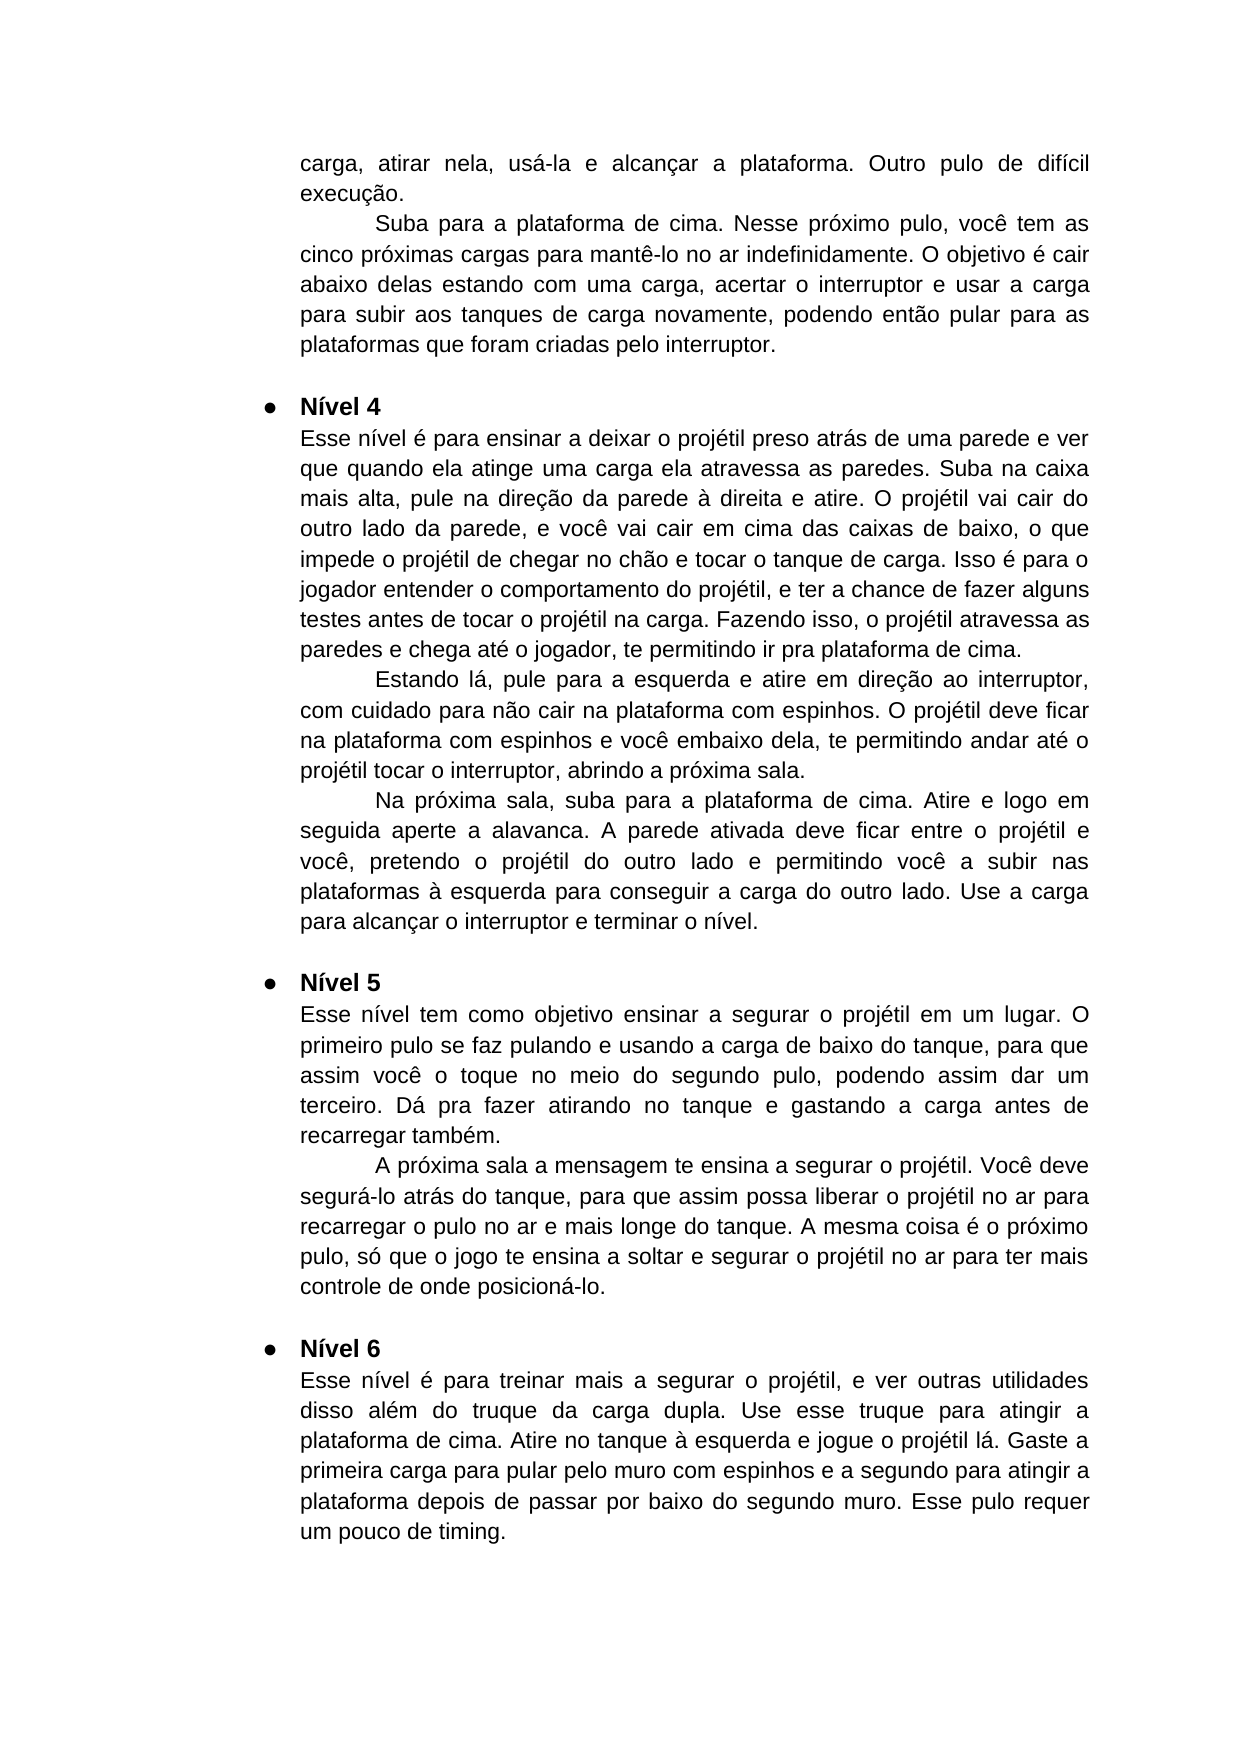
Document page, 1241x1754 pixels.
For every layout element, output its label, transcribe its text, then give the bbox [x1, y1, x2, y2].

list Nível 4 [262, 392, 1090, 420]
text Esse nível tem como objetivo ensinar a segurar o projétil em um lugar. O primeiro pulo se faz pulando e usando a carga de baixo do tanque, para que assim você o toque no meio do segundo pulo, podendo assim dar um terceiro. Dá pra fazer atirando no tanque e gastando a carga antes de recarregar também. [300, 1001, 1090, 1149]
text Suba para a plataforma de cima. Nesse próximo pulo, você tem as cinco próximas cargas para mantê-lo no ar indefinidamente. O objetivo é cair abaixo delas estando com uma carga, acertar o interruptor e usar a carga para subir aos tanques de carga novamente, podendo então pular para as plataformas que foram criadas pelo interruptor. [300, 210, 1090, 358]
text A próxima sala a mensagem te ensina a segurar o projétil. Você deve segurá-lo atrás do tanque, para que assim possa liberar o projétil no ar para recarregar o pulo no ar e mais longe do tanque. A mesma coisa é o próximo pulo, só que o jogo te ensina a soltar e segurar o projétil no ar para ter mais controle de onde posicioná-lo. [300, 1152, 1090, 1300]
text Esse nível é para ensinar a deixar o projétil preso atrás de uma parede e ver que quando ela atinge uma carga ela atravessa as paredes. Suba na caixa mais alta, pule na direção da parede à direita e atire. O projétil vai cair do outro lado da parede, e você vai cair em cima das caixas de baixo, o que impede o projétil de chegar no chão e tocar o tanque de carga. Isso é para o jogador entender o comportamento do projétil, e ter a chance de fazer alguns testes antes de tocar o projétil na carga. Fazendo isso, o projétil atravessa as paredes e chega até o jogador, te permitindo ir pra plataforma de cima. [300, 425, 1090, 662]
text carga, atirar nela, usá-la e alcançar a plataforma. Outro pulo de difícil execução. [300, 150, 1090, 207]
text Esse nível é para treinar mais a segurar o projétil, e ver outras utilidades disso além do truque da carga dupla. Use esse truque para atingir a plataforma de cima. Atire no tanque à esquerda e jogue o projétil lá. Gaste a primeira carga para pular pelo muro com espinhos e a segundo para atingir a plataforma depois de passar por baixo do segundo muro. Esse pulo requer um pouco de timing. [300, 1367, 1090, 1544]
list Nível 6 [262, 1334, 1090, 1362]
text Na próxima sala, suba para a plataforma de cima. Atire e logo em seguida aperte a alavanca. A parede ativada deve ficar entre o projétil e você, pretendo o projétil do outro lado e permitindo você a subir nas plataformas à esquerda para conseguir a carga do outro lado. Use a carga para alcançar o interruptor e terminar o nível. [300, 787, 1090, 934]
list Nível 5 [262, 968, 1090, 997]
text Estando lá, pule para a esquerda e atire em direção ao interruptor, com cuidado para não cair na plataforma com espinhos. O projétil deve ficar na plataforma com espinhos e você embaixo dela, te permitindo andar até o projétil tocar o interruptor, abrindo a próxima sala. [300, 666, 1090, 783]
